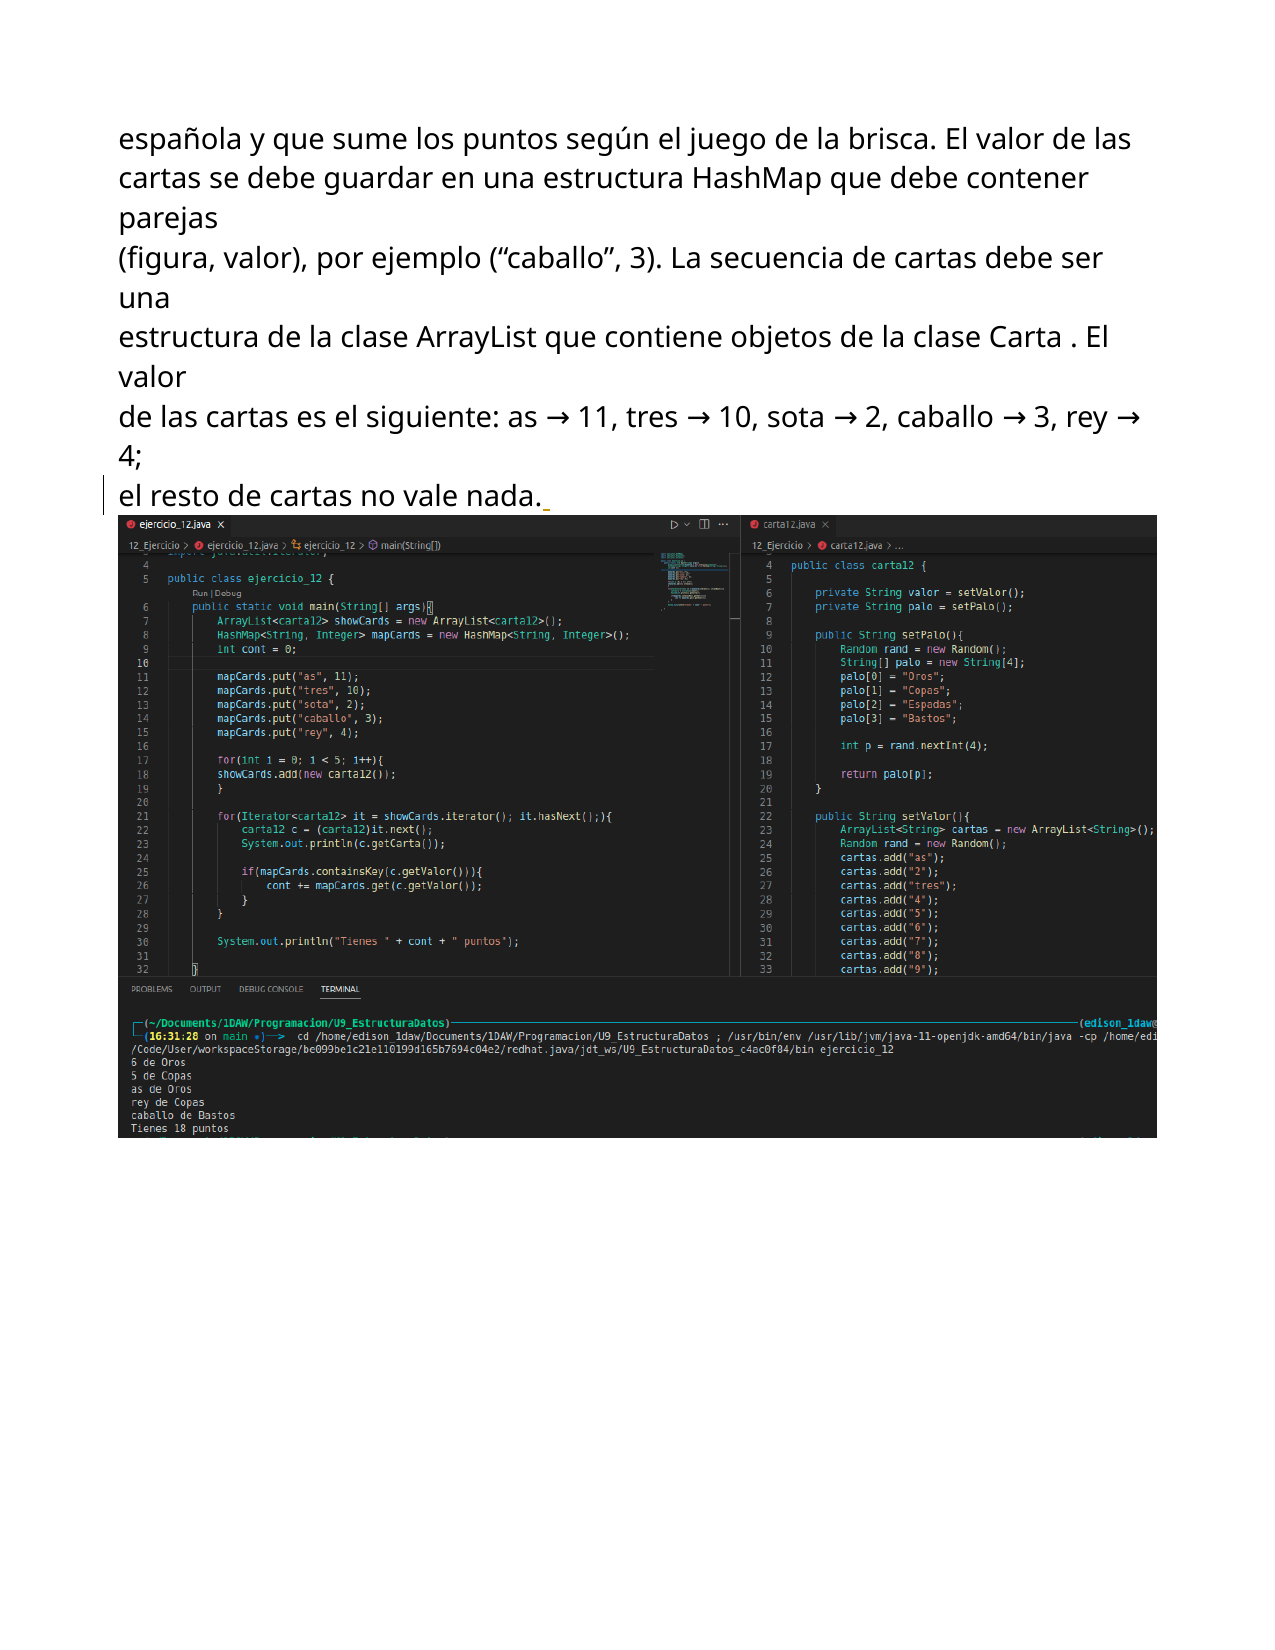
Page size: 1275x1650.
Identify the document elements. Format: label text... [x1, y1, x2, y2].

text estructura de la clase ArrayList que contiene objetos de la clase Carta . El valor [118, 317, 1157, 396]
text (figura, valor), por ejemplo (“caballo”, 3). La secuencia de cartas debe ser una [118, 237, 1157, 317]
text española y que sume los puntos según el juego de la brisca. El valor de las [118, 118, 1157, 158]
text el resto de cartas no vale nada. [118, 475, 1157, 515]
text de las cartas es el siguiente: as → 11, tres → 10, sota → 2, caballo → 3, rey → 4; [118, 396, 1157, 475]
text cartas se debe guardar en una estructura HashMap que debe contener parejas [118, 158, 1157, 237]
picture [118, 515, 1157, 1138]
